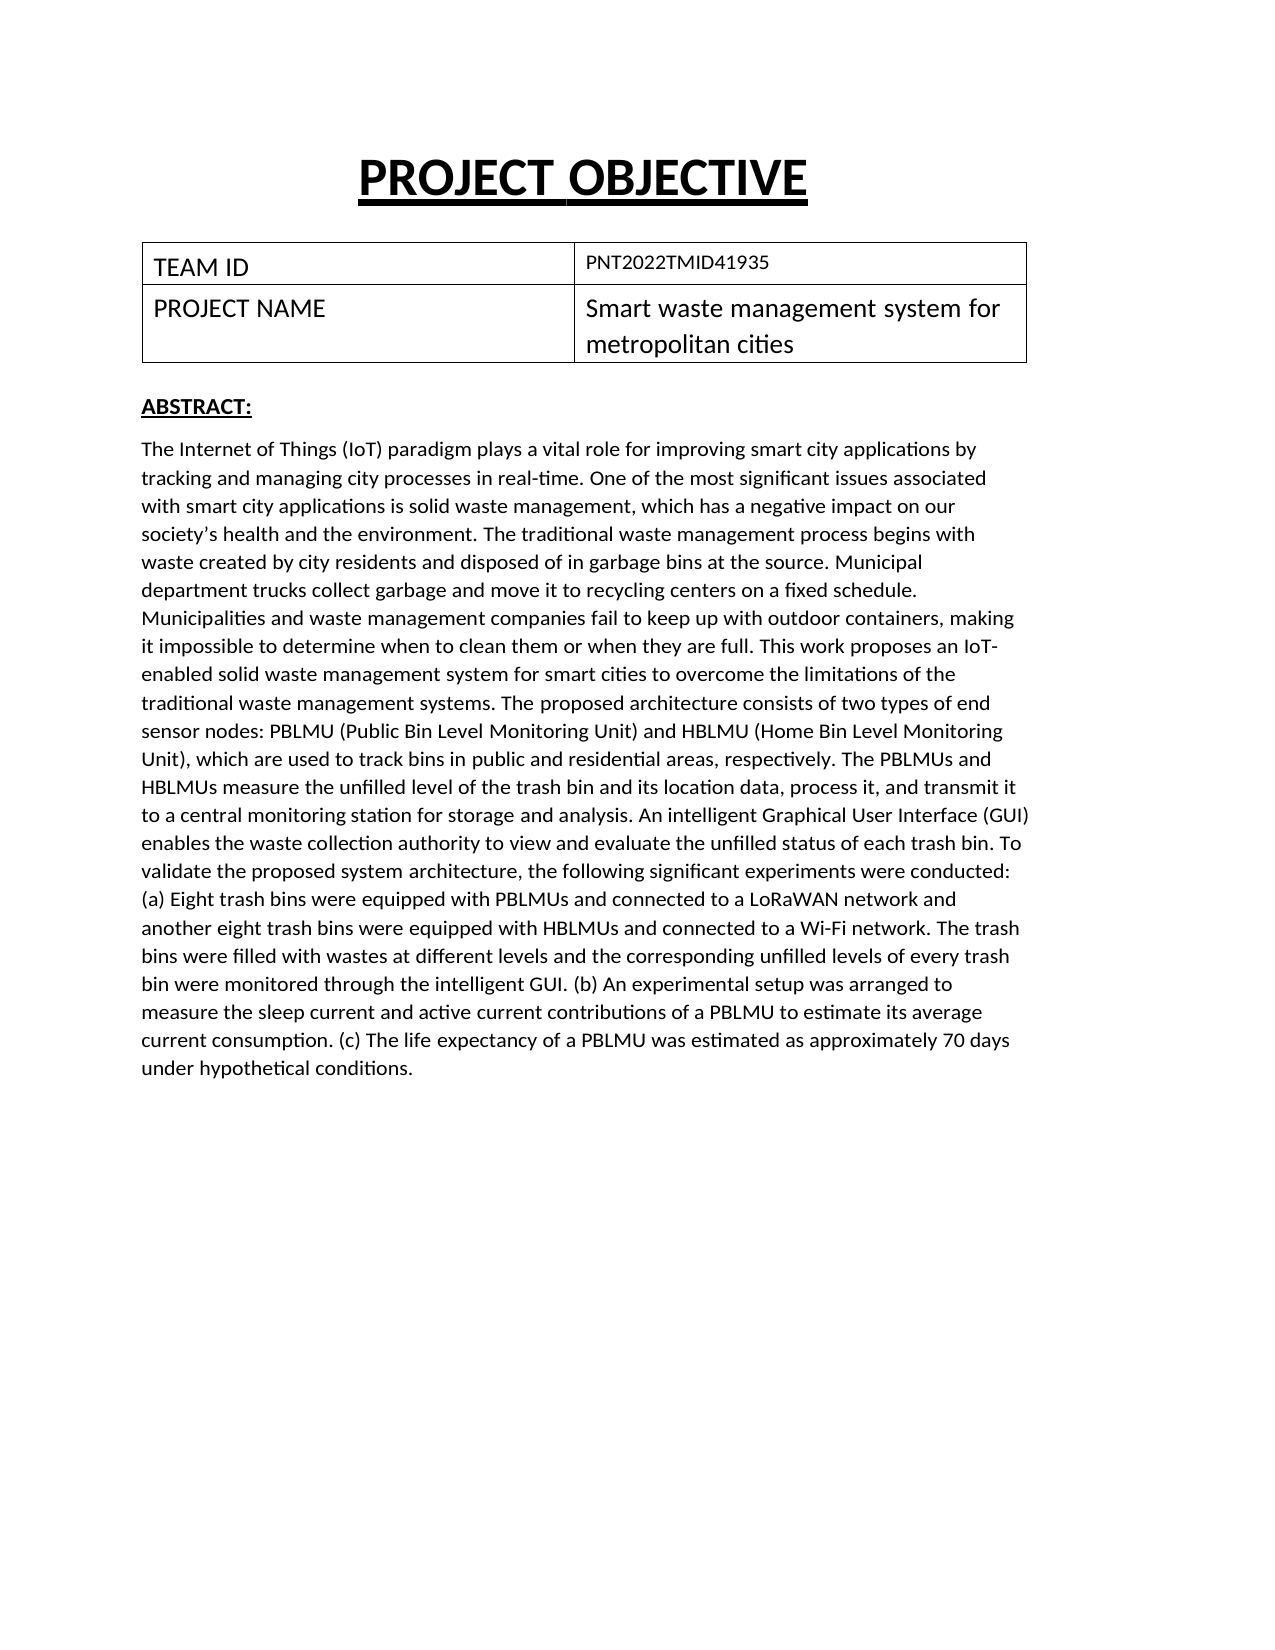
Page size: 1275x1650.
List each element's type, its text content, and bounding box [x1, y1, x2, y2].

text The Internet of Things (IoT) paradigm plays a vital role for improving smart city applications by tracking and managing city processes in real-time. One of the most significant issues associated with smart city applications is solid waste management, which has a negative impact on our society’s health and the environment. The traditional waste management process begins with waste created by city residents and disposed of in garbage bins at the source. Municipal department trucks collect garbage and move it to recycling centers on a fixed schedule. Municipalities and waste management companies fail to keep up with outdoor containers, making it impossible to determine when to clean them or when they are full. This work proposes an IoT-enabled solid waste management system for smart cities to overcome the limitations of the traditional waste management systems. The proposed architecture consists of two types of end sensor nodes: PBLMU (Public Bin Level Monitoring Unit) and HBLMU (Home Bin Level Monitoring Unit), which are used to track bins in public and residential areas, respectively. The PBLMUs and HBLMUs measure the unfilled level of the trash bin and its location data, process it, and transmit it to a central monitoring station for storage and analysis. An intelligent Graphical User Interface (GUI) enables the waste collection authority to view and evaluate the unfilled status of each trash bin. To validate the proposed system architecture, the following significant experiments were conducted: (a) Eight trash bins were equipped with PBLMUs and connected to a LoRaWAN network and another eight trash bins were equipped with HBLMUs and connected to a Wi-Fi network. The trash bins were filled with wastes at different levels and the corresponding unfilled levels of every trash bin were monitored through the intelligent GUI. (b) An experimental setup was arranged to measure the sleep current and active current contributions of a PBLMU to estimate its average current consumption. (c) The life expectancy of a PBLMU was estimated as approximately 70 days under hypothetical conditions. [141, 437, 1030, 1081]
table_header PNT2022TMID41935 [575, 243, 1026, 283]
table_header TEAM ID [143, 243, 574, 283]
text ABSTRACT: [141, 392, 1096, 420]
table_cell PROJECT NAME [143, 285, 574, 362]
table_cell Smart waste management system for metropolitan cities [575, 285, 1026, 362]
title PROJECT OBJECTIVE [356, 144, 810, 208]
